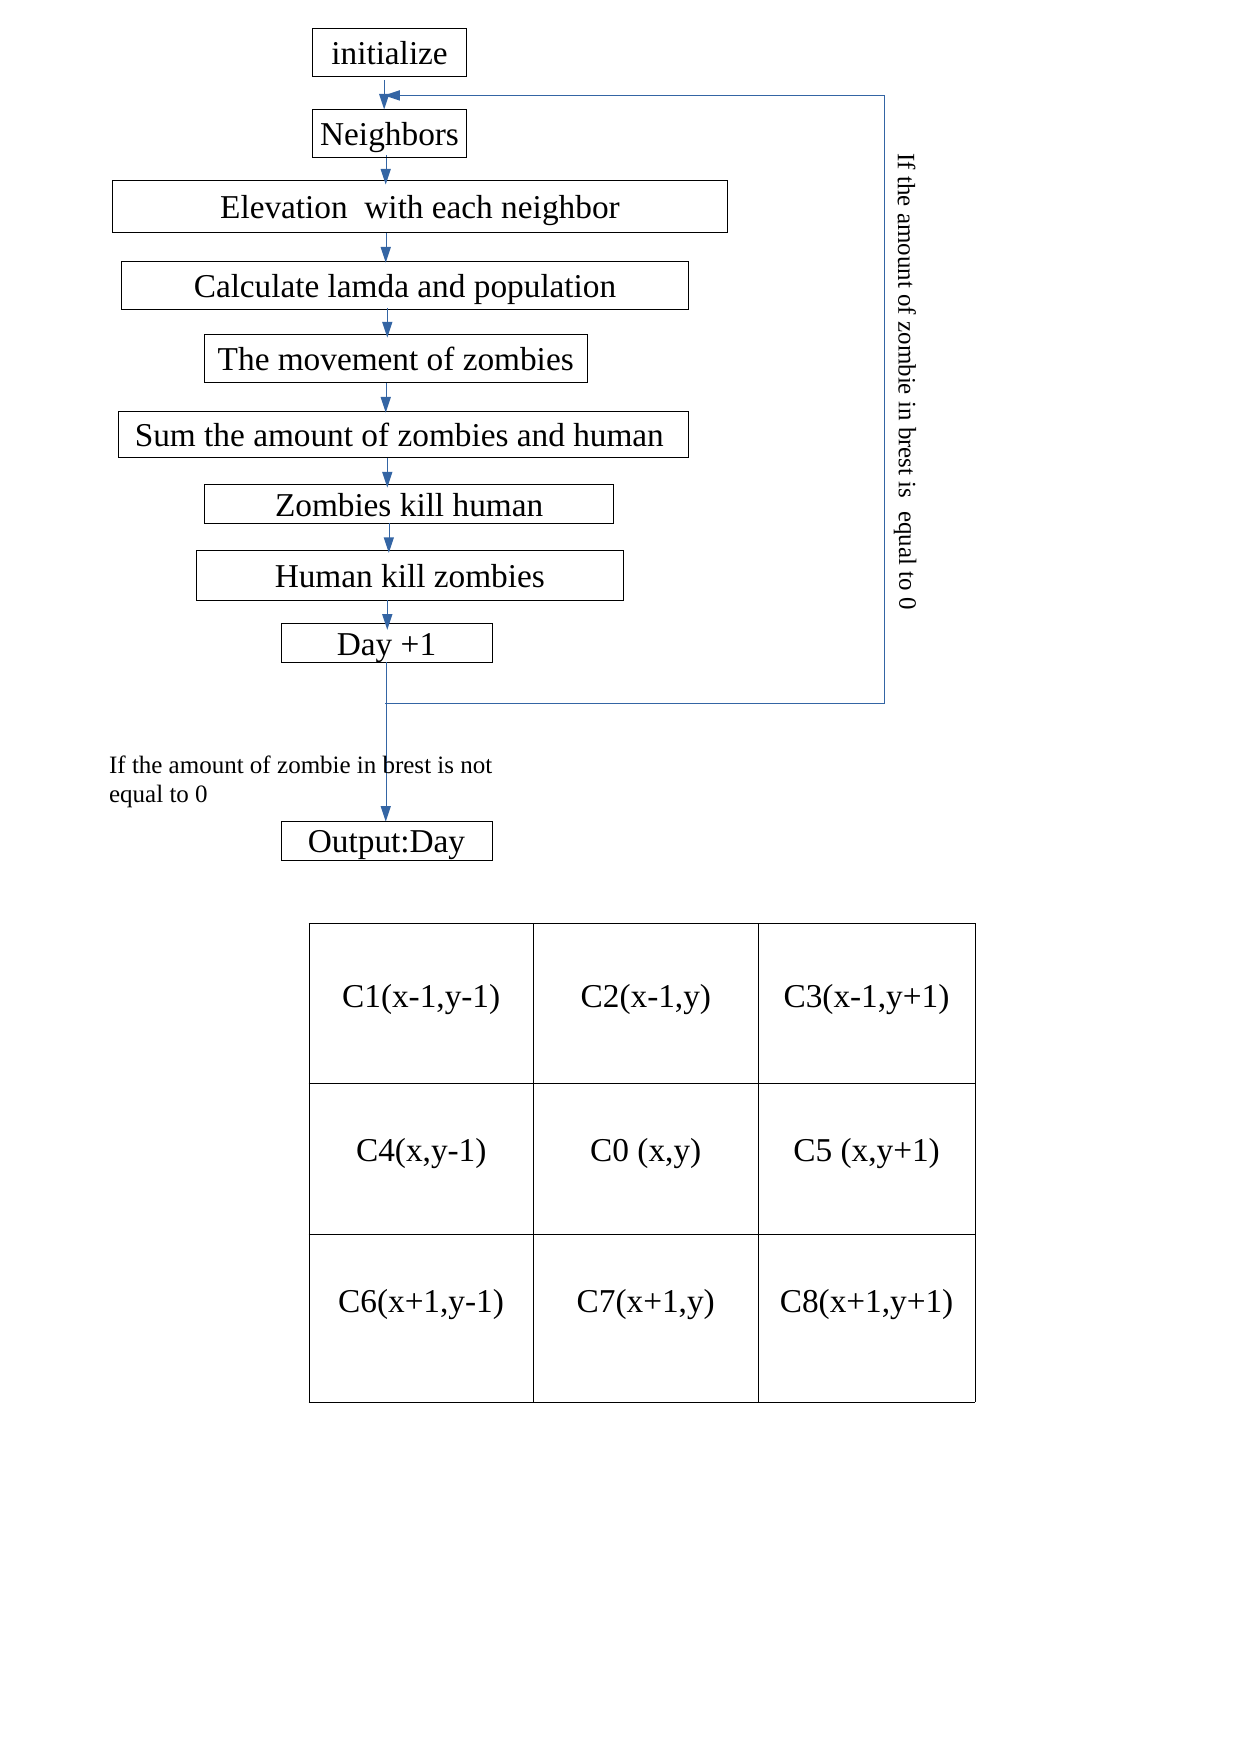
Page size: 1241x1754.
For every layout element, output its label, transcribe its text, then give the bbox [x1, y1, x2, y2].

table_cell C5 (x,y+1) [759, 1084, 975, 1234]
table_cell C0 (x,y) [534, 1084, 758, 1234]
table_header C1(x-1,y-1) [310, 924, 533, 1083]
table_cell C8(x+1,y+1) [759, 1235, 975, 1402]
table_cell C4(x,y-1) [310, 1084, 533, 1234]
table_header C2(x-1,y) [534, 924, 758, 1083]
table_cell C7(x+1,y) [534, 1235, 758, 1402]
table_header C3(x-1,y+1) [759, 924, 975, 1083]
table_cell C6(x+1,y-1) [310, 1235, 533, 1402]
